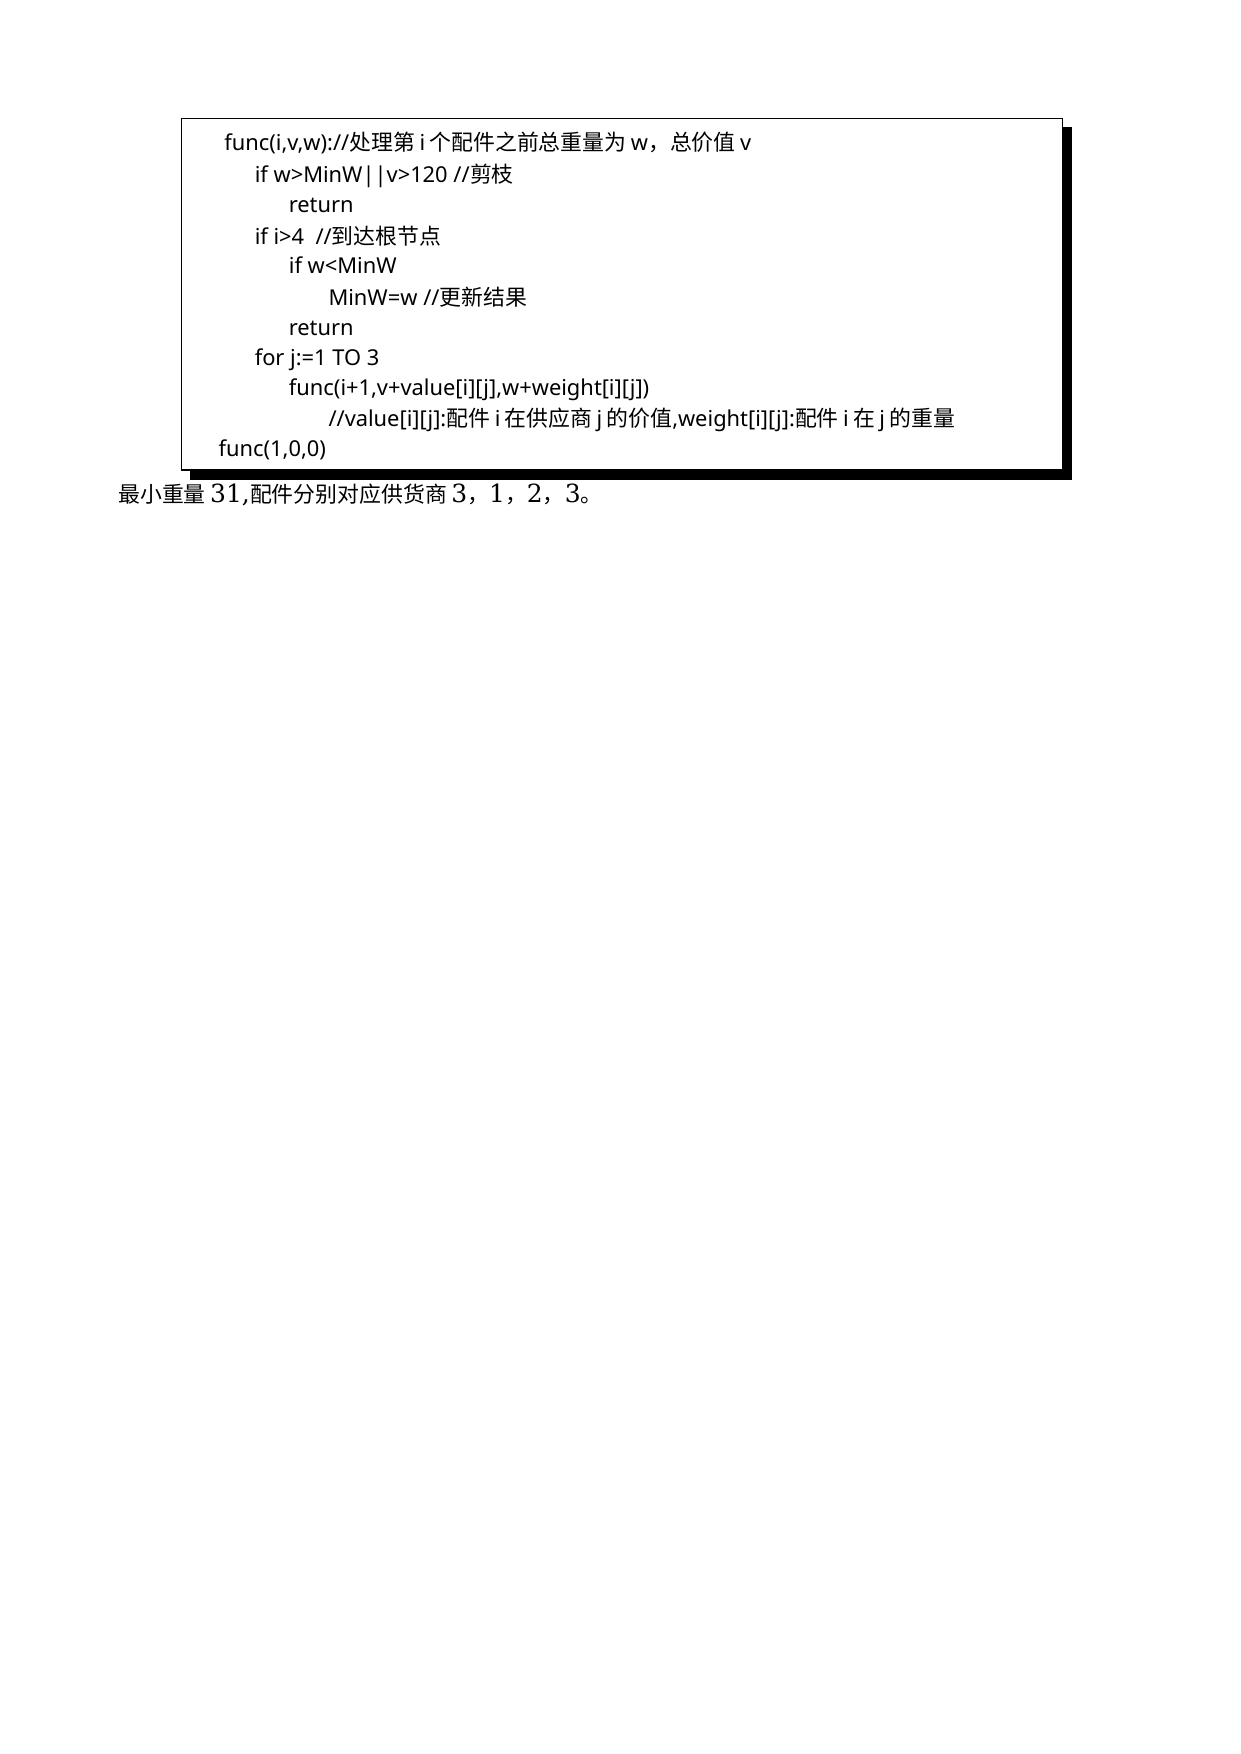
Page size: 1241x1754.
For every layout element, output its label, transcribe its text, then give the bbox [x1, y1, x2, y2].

text func(i+1,v+value[i][j],w+weight[i][j]) [182, 364, 1062, 394]
text if i>4 //到达根节点 [182, 211, 1062, 243]
text MinW=w //更新结果 [182, 273, 1062, 305]
text if w>MinW||v>120 //剪枝 [182, 150, 1062, 182]
text return [182, 305, 1062, 334]
text if w<MinW [182, 243, 1062, 273]
text func(1,0,0) [182, 426, 1062, 469]
text for j:=1 TO 3 [182, 334, 1062, 364]
text return [182, 182, 1062, 211]
text 最小重量31,配件分别对应供货商3，1，2，3。 [118, 480, 1122, 509]
text func(i,v,w)://处理第i个配件之前总重量为w，总价值v [182, 119, 1062, 150]
text //value[i][j]:配件i在供应商j的价值,weight[i][j]:配件i在j的重量 [182, 394, 1062, 426]
